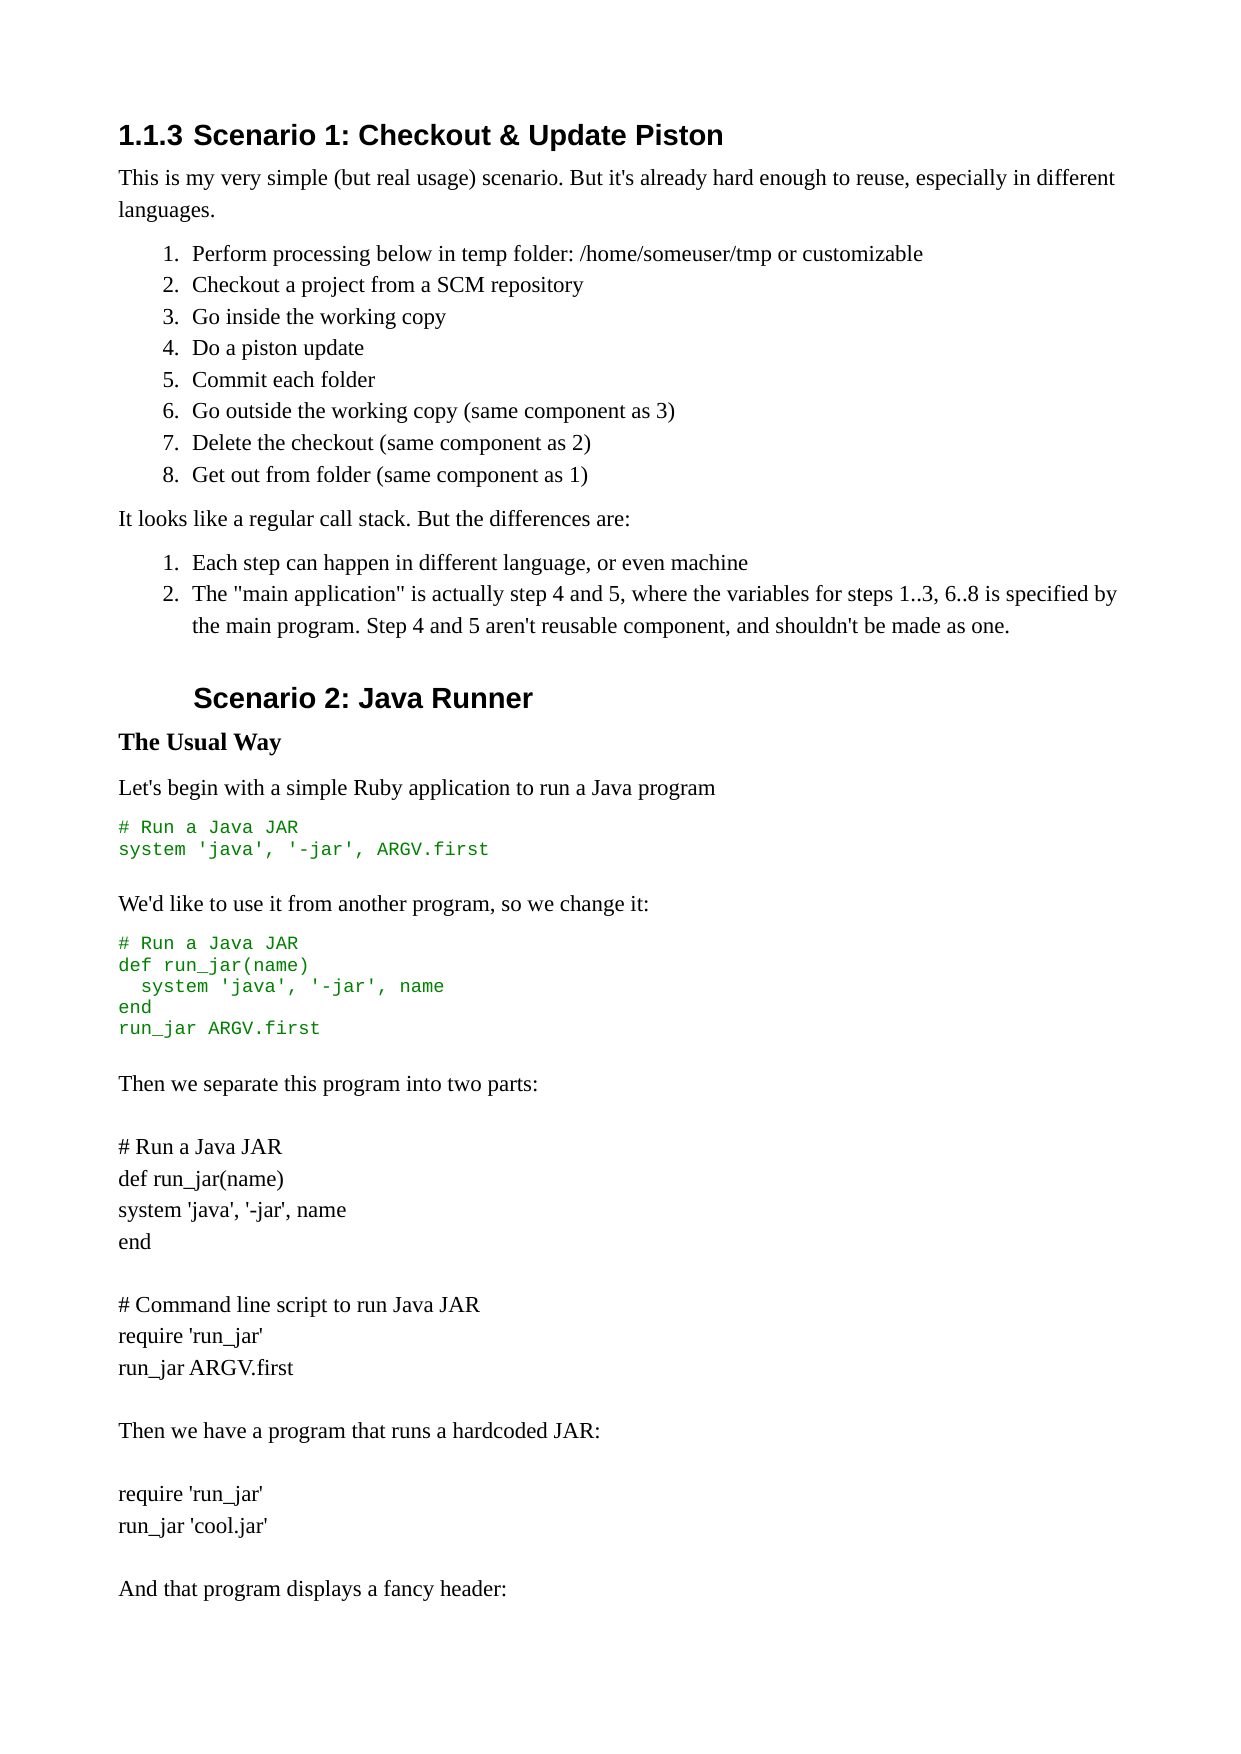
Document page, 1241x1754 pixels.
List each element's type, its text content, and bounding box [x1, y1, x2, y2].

subtitle Scenario 1: Checkout & Update Piston [118, 118, 1122, 152]
text It looks like a regular call stack. But the differences are: [118, 505, 1122, 531]
list Delete the checkout (same component as 2) [162, 429, 1122, 456]
text def run_jar(name) [118, 955, 1122, 977]
text system 'java', '-jar', ARGV.first [118, 839, 1122, 861]
text # Run a Java JAR [118, 818, 1122, 839]
text system 'java', '-jar', name [118, 977, 1122, 998]
list Do a piston update [162, 334, 1122, 361]
list Perform processing below in temp folder: /home/someuser/tmp or customizable [162, 240, 1122, 266]
text We'd like to use it from another program, so we change it: [118, 890, 1122, 916]
list Go inside the working copy [162, 303, 1122, 329]
list Each step can happen in different language, or even machine [162, 549, 1122, 575]
text This is my very simple (but real usage) scenario. But it's already hard enough to reuse, especially in different languages. [118, 164, 1122, 222]
text # Run a Java JAR [118, 934, 1122, 955]
subtitle Scenario 2: Java Runner [118, 681, 1122, 714]
list The "main application" is actually step 4 and 5, where the variables for steps 1..3, 6..8 is specified by the main program. Step 4 and 5 aren't reusable component, and shouldn't be made as one. [162, 580, 1122, 638]
list Checkout a project from a SCM repository [162, 271, 1122, 298]
list Get out from folder (same component as 1) [162, 461, 1122, 487]
list Go outside the working copy (same component as 3) [162, 398, 1122, 424]
text end [118, 998, 1122, 1019]
text Let's begin with a simple Ruby application to run a Java program [118, 774, 1122, 800]
list Commit each folder [162, 366, 1122, 392]
text Then we separate this program into two parts: # Run a Java JAR def run_jar(name) system 'java', '-jar', name end # Command line script to run Java JAR require 'run_jar' run_jar ARGV.first Then we have a program that runs a hardcoded JAR: require 'run_jar' run_jar 'cool.jar' And that program displays a fancy header: [118, 1070, 1122, 1633]
text run_jar ARGV.first [118, 1019, 1122, 1040]
subtitle The Usual Way [118, 727, 1122, 756]
